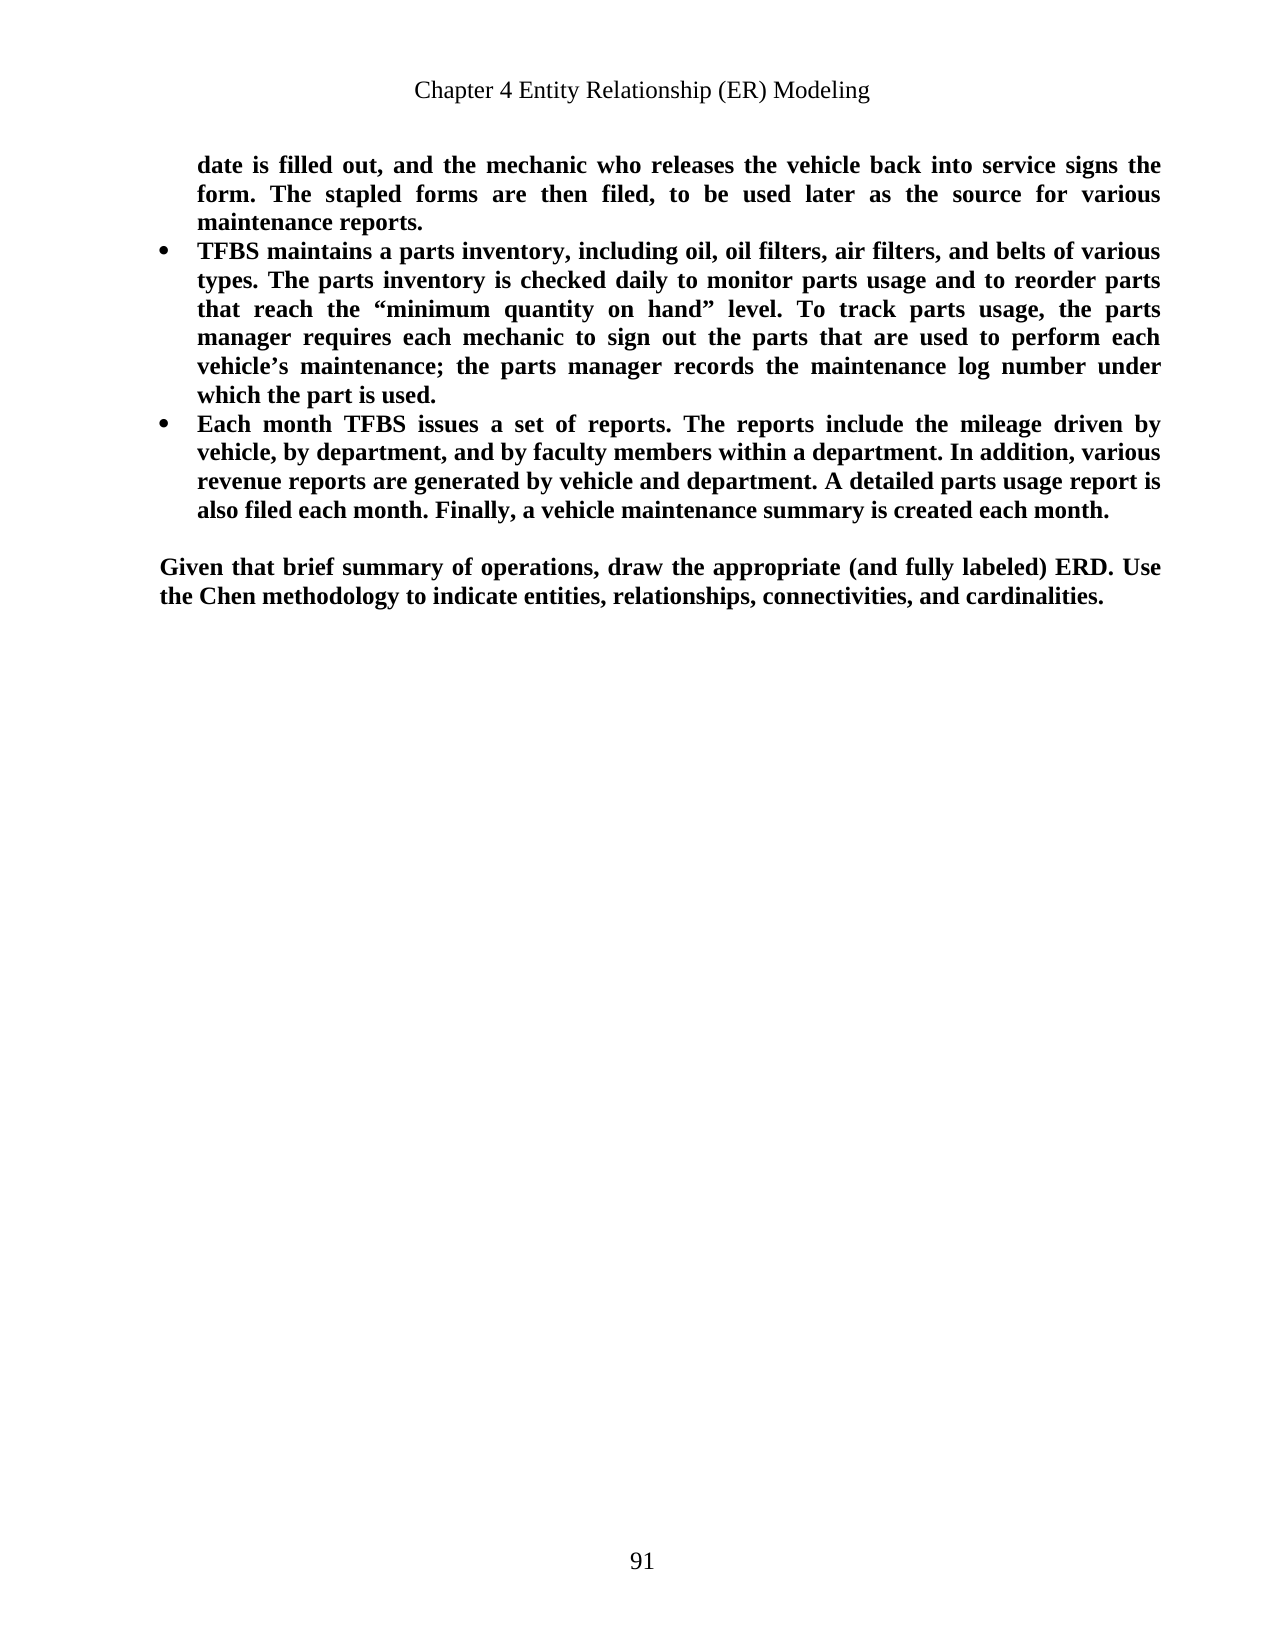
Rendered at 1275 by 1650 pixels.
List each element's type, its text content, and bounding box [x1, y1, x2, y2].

list Each month TFBS issues a set of reports. The reports include the mileage driven by vehicle, by department, and by faculty members within a department. In addition, various revenue reports are generated by vehicle and department. A detailed parts usage report is also filed each month. Finally, a vehicle maintenance summary is created each month. [159, 409, 1162, 524]
list TFBS maintains a parts inventory, including oil, oil filters, air filters, and belts of various types. The parts inventory is checked daily to monitor parts usage and to reorder parts that reach the “minimum quantity on hand” level. To track parts usage, the parts manager requires each mechanic to sign out the parts that are used to perform each vehicle’s maintenance; the parts manager records the maintenance log number under which the part is used. [159, 236, 1162, 409]
text Given that brief summary of operations, draw the appropriate (and fully labeled) ERD. Use the Chen methodology to indicate entities, relationships, connectivities, and cardinalities. [159, 552, 1162, 610]
list date is filled out, and the mechanic who releases the vehicle back into service signs the form. The stapled forms are then filed, to be used later as the source for various maintenance reports. [159, 150, 1162, 236]
